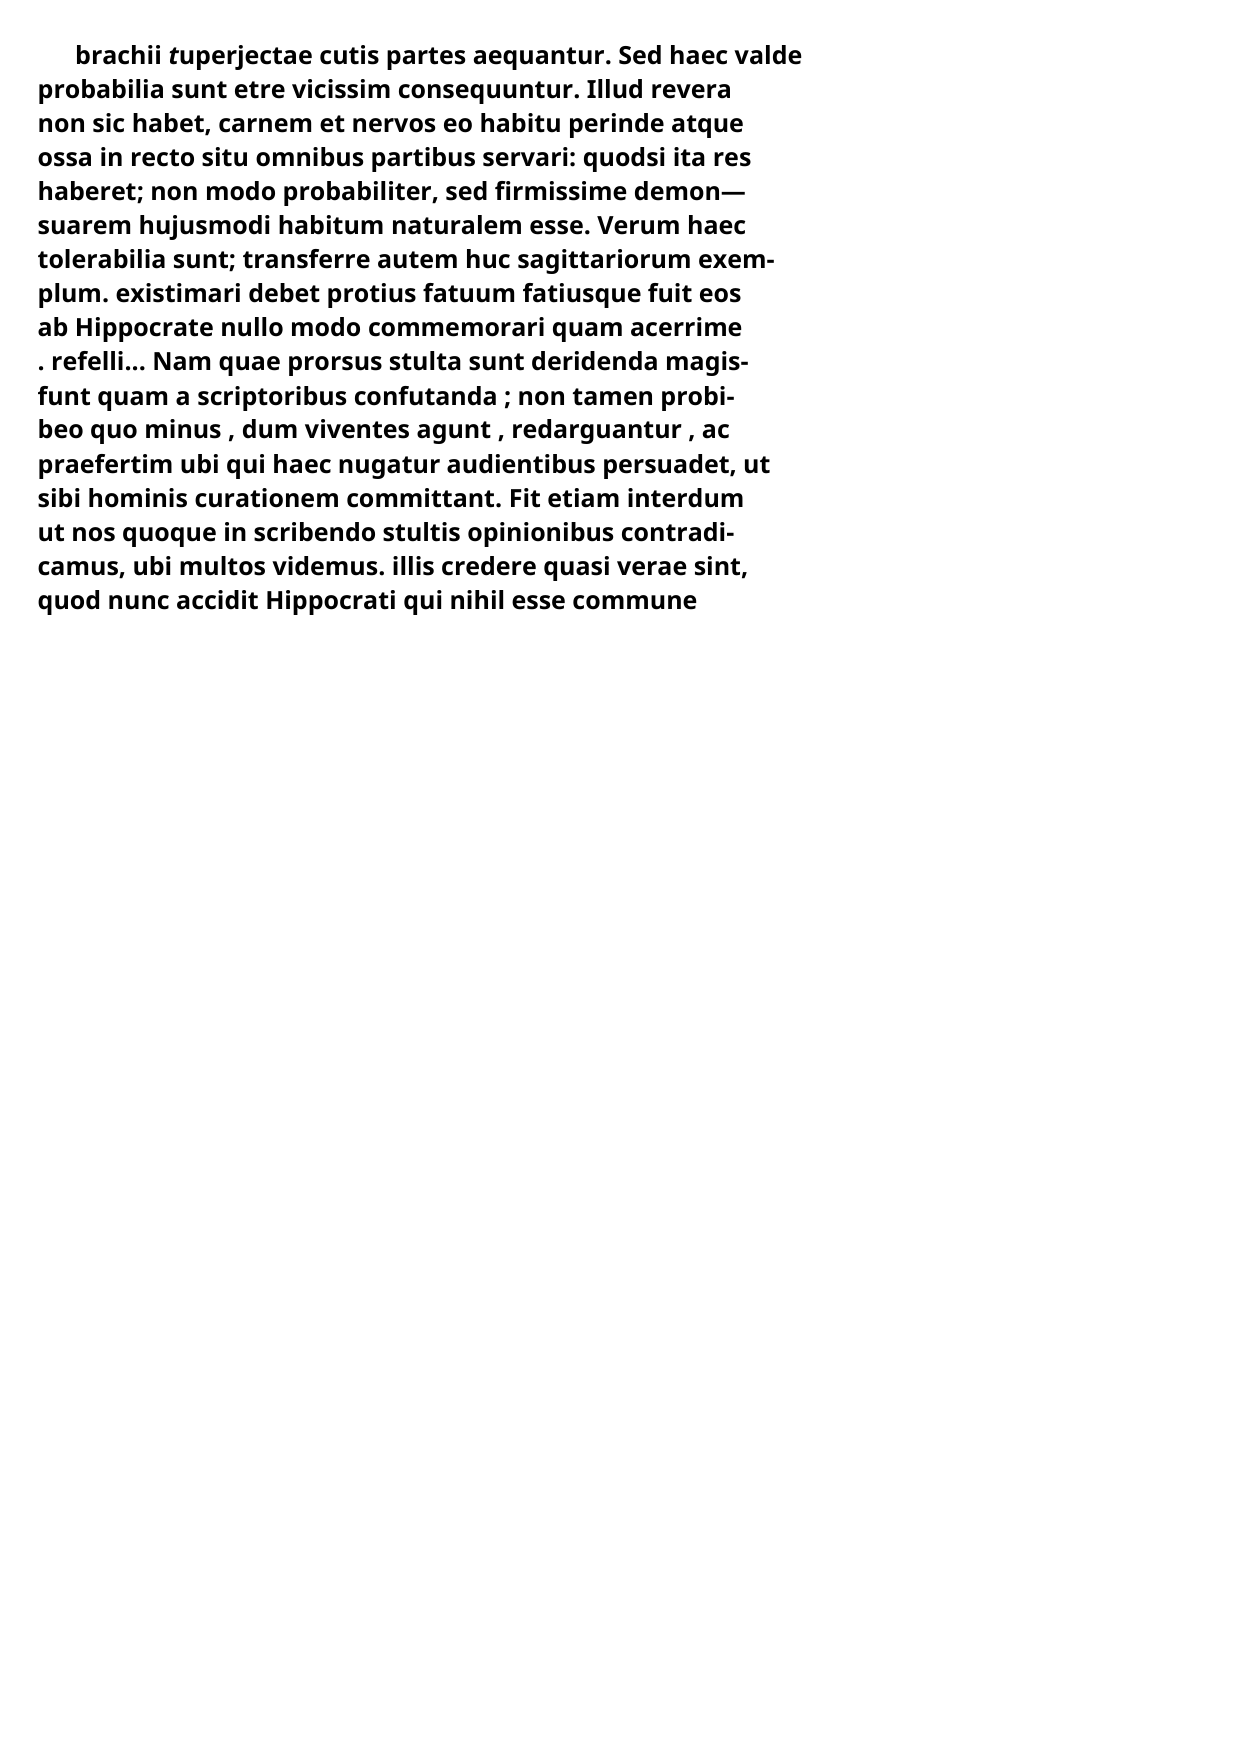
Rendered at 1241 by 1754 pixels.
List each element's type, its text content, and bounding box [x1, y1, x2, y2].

text brachii tuperjectae cutis partes aequantur. Sed haec valde probabilia sunt etre vicissim consequuntur. Illud revera non sic habet, carnem et nervos eo habitu perinde atque ossa in recto situ omnibus partibus servari: quodsi ita res haberet; non modo probabiliter, sed firmissime demon— suarem hujusmodi habitum naturalem esse. Verum haec tolerabilia sunt; transferre autem huc sagittariorum exem- plum. existimari debet protius fatuum fatiusque fuit eos ab Hippocrate nullo modo commemorari quam acerrime . refelli... Nam quae prorsus stulta sunt deridenda magis- funt quam a scriptoribus confutanda ; non tamen probi- beo quo minus , dum viventes agunt , redarguantur , ac praefertim ubi qui haec nugatur audientibus persuadet, ut sibi hominis curationem committant. Fit etiam interdum ut nos quoque in scribendo stultis opinionibus contradi- camus, ubi multos videmus. illis credere quasi verae sint, quod nunc accidit Hippocrati qui nihil esse commune [37, 37, 1203, 617]
